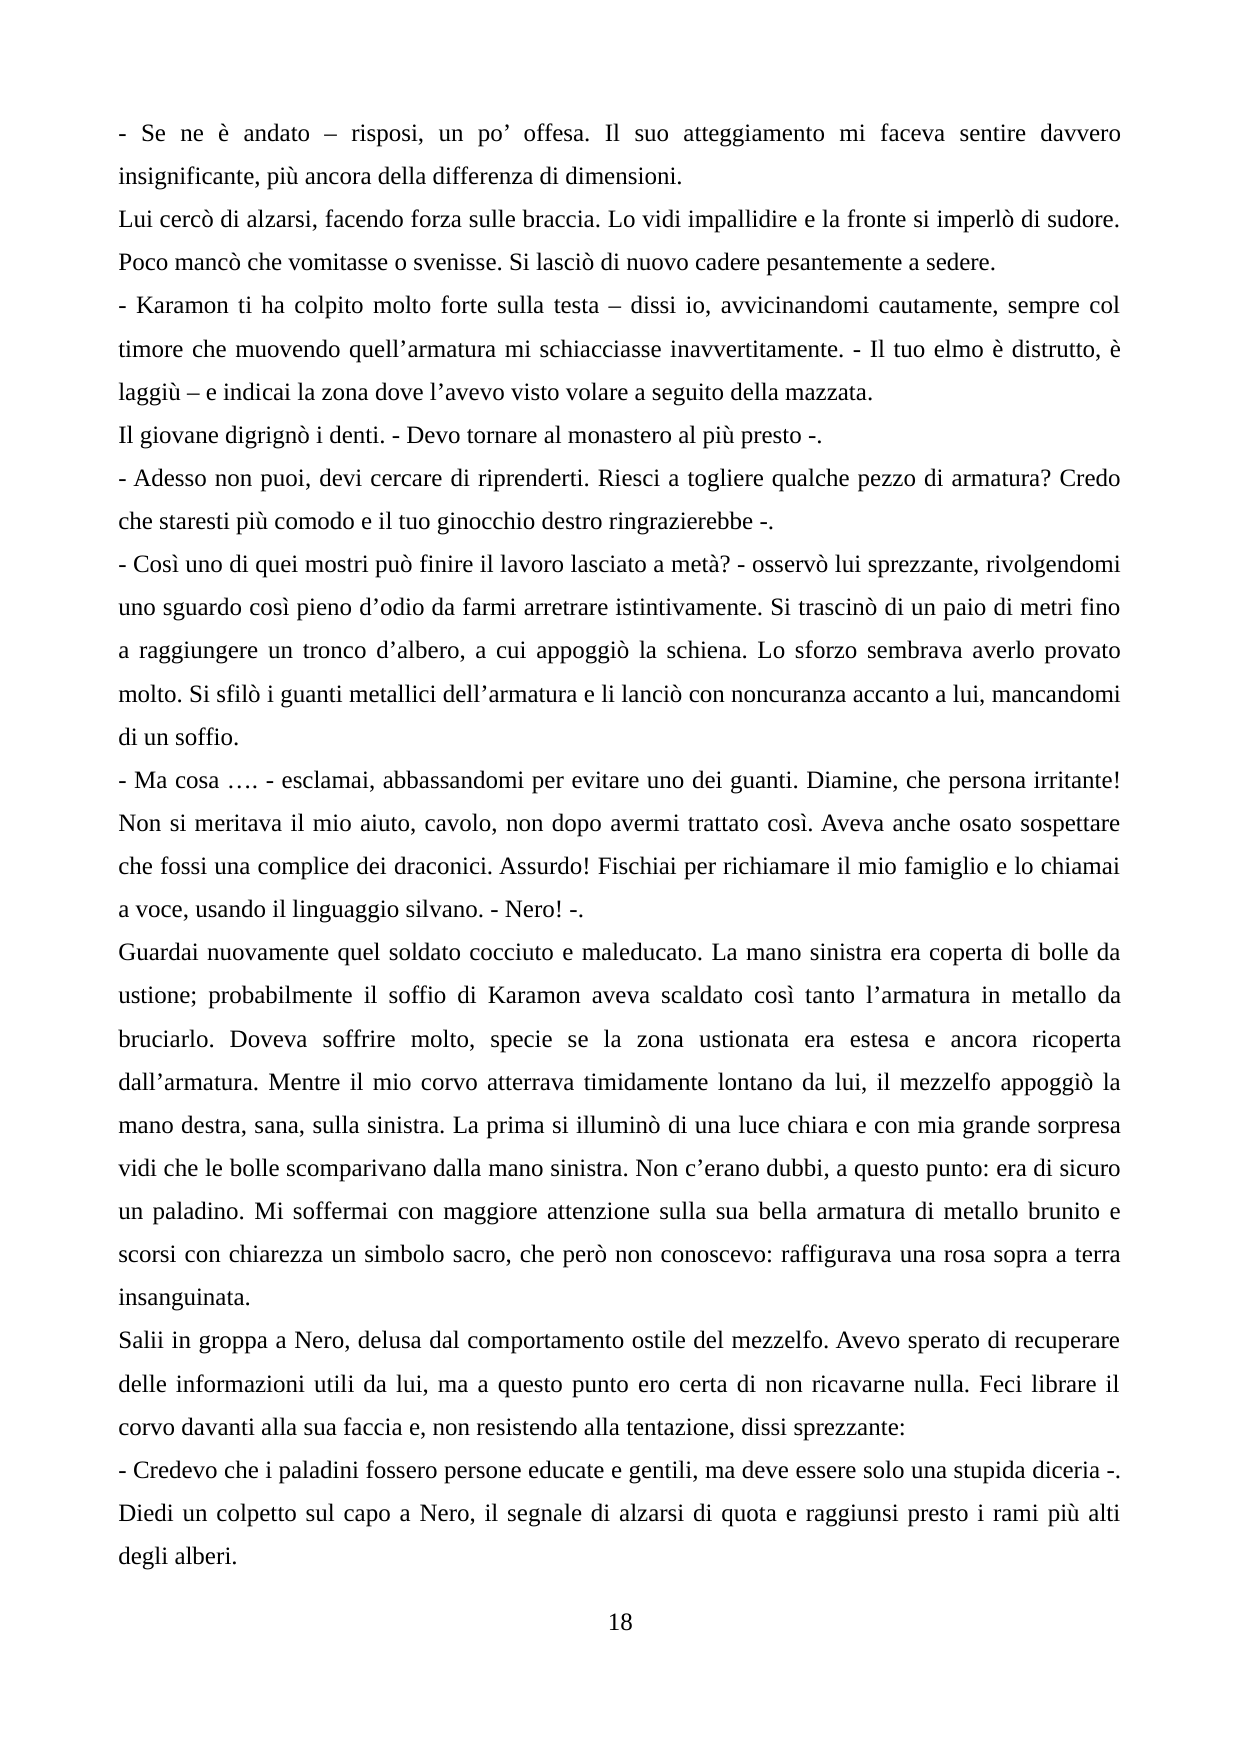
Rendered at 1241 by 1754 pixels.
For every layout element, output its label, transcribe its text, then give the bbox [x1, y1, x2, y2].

text - Così uno di quei mostri può finire il lavoro lasciato a metà? - osservò lui sprezzante, rivolgendomi uno sguardo così pieno d’odio da farmi arretrare istintivamente. Si trascinò di un paio di metri fino a raggiungere un tronco d’albero, a cui appoggiò la schiena. Lo sforzo sembrava averlo provato molto. Si sfilò i guanti metallici dell’armatura e li lanciò con noncuranza accanto a lui, mancandomi di un soffio. [118, 549, 1122, 751]
text - Se ne è andato – risposi, un po’ offesa. Il suo atteggiamento mi faceva sentire davvero insignificante, più ancora della differenza di dimensioni. [118, 118, 1122, 190]
text - Karamon ti ha colpito molto forte sulla testa – dissi io, avvicinandomi cautamente, sempre col timore che muovendo quell’armatura mi schiacciasse inavvertitamente. - Il tuo elmo è distrutto, è laggiù – e indicai la zona dove l’avevo visto volare a seguito della mazzata. [118, 291, 1122, 406]
text - Ma cosa …. - esclamai, abbassandomi per evitare uno dei guanti. Diamine, che persona irritante! Non si meritava il mio aiuto, cavolo, non dopo avermi trattato così. Aveva anche osato sospettare che fossi una complice dei draconici. Assurdo! Fischiai per richiamare il mio famiglio e lo chiamai a voce, usando il linguaggio silvano. - Nero! -. [118, 765, 1122, 923]
text Il giovane digrignò i denti. - Devo tornare al monastero al più presto -. [118, 420, 1122, 449]
text - Credevo che i paladini fossero persone educate e gentili, ma deve essere solo una stupida diceria -. Diedi un colpetto sul capo a Nero, il segnale di alzarsi di quota e raggiunsi presto i rami più alti degli alberi. [118, 1455, 1122, 1570]
text Lui cercò di alzarsi, facendo forza sulle braccia. Lo vidi impallidire e la fronte si imperlò di sudore. Poco mancò che vomitasse o svenisse. Si lasciò di nuovo cadere pesantemente a sedere. [118, 204, 1122, 276]
text - Adesso non puoi, devi cercare di riprenderti. Riesci a togliere qualche pezzo di armatura? Credo che staresti più comodo e il tuo ginocchio destro ringrazierebbe -. [118, 463, 1122, 535]
text Salii in groppa a Nero, delusa dal comportamento ostile del mezzelfo. Avevo sperato di recuperare delle informazioni utili da lui, ma a questo punto ero certa di non ricavarne nulla. Feci librare il corvo davanti alla sua faccia e, non resistendo alla tentazione, dissi sprezzante: [118, 1326, 1122, 1441]
text Guardai nuovamente quel soldato cocciuto e maleducato. La mano sinistra era coperta di bolle da ustione; probabilmente il soffio di Karamon aveva scaldato così tanto l’armatura in metallo da bruciarlo. Doveva soffrire molto, specie se la zona ustionata era estesa e ancora ricoperta dall’armatura. Mentre il mio corvo atterrava timidamente lontano da lui, il mezzelfo appoggiò la mano destra, sana, sulla sinistra. La prima si illuminò di una luce chiara e con mia grande sorpresa vidi che le bolle scomparivano dalla mano sinistra. Non c’erano dubbi, a questo punto: era di sicuro un paladino. Mi soffermai con maggiore attenzione sulla sua bella armatura di metallo brunito e scorsi con chiarezza un simbolo sacro, che però non conoscevo: raffigurava una rosa sopra a terra insanguinata. [118, 937, 1122, 1311]
